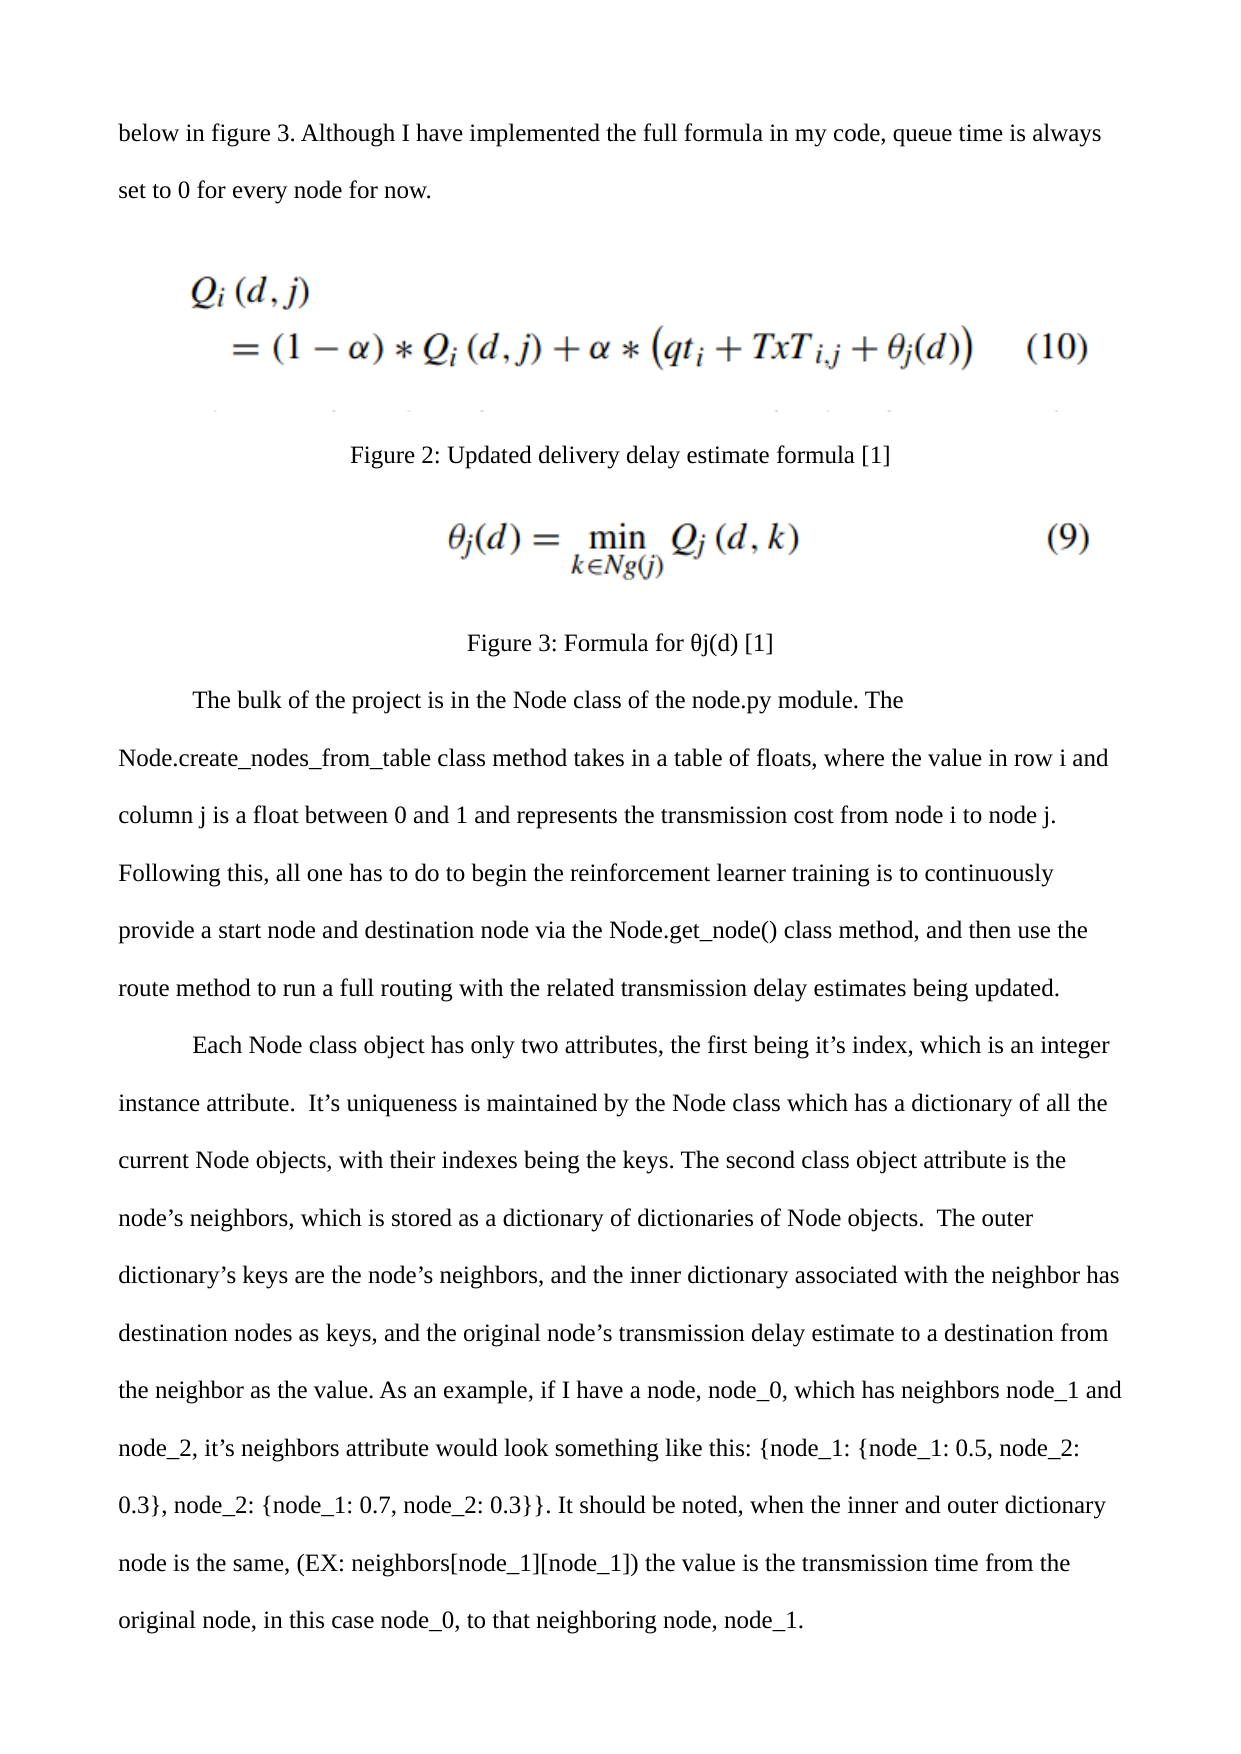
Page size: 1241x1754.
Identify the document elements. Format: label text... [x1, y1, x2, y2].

text Figure 3: Formula for θj(d) [1] [118, 628, 1122, 657]
text Each Node class object has only two attributes, the first being it’s index, which is an integer instance attribute. It’s uniqueness is maintained by the Node class which has a dictionary of all the current Node objects, with their indexes being the keys. The second class object attribute is the node’s neighbors, which is stored as a dictionary of dictionaries of Node objects. The outer dictionary’s keys are the node’s neighbors, and the inner dictionary associated with the neighbor has destination nodes as keys, and the original node’s transmission delay estimate to a destination from the neighbor as the value. As an example, if I have a node, node_0, which has neighbors node_1 and node_2, it’s neighbors attribute would look something like this: {node_1: {node_1: 0.5, node_2: 0.3}, node_2: {node_1: 0.7, node_2: 0.3}}. It should be noted, when the inner and outer dictionary node is the same, (EX: neighbors[node_1][node_1]) the value is the transmission time from the original node, in this case node_0, to that neighboring node, node_1. [118, 1030, 1122, 1634]
text The bulk of the project is in the Node class of the node.py module. The Node.create_nodes_from_table class method takes in a table of floats, where the value in row i and column j is a float between 0 and 1 and represents the transmission cost from node i to node j. Following this, all one has to do to begin the reinforcement learner training is to continuously provide a start node and destination node via the Node.get_node() class method, and then use the route method to run a full routing with the related transmission delay estimates being updated. [118, 685, 1122, 1002]
picture [124, 233, 1117, 412]
text Figure 2: Updated delivery delay estimate formula [1] [118, 440, 1122, 469]
text below in figure 3. Although I have implemented the full formula in my code, queue time is always set to 0 for every node for now. [118, 118, 1122, 204]
picture [126, 497, 1114, 599]
